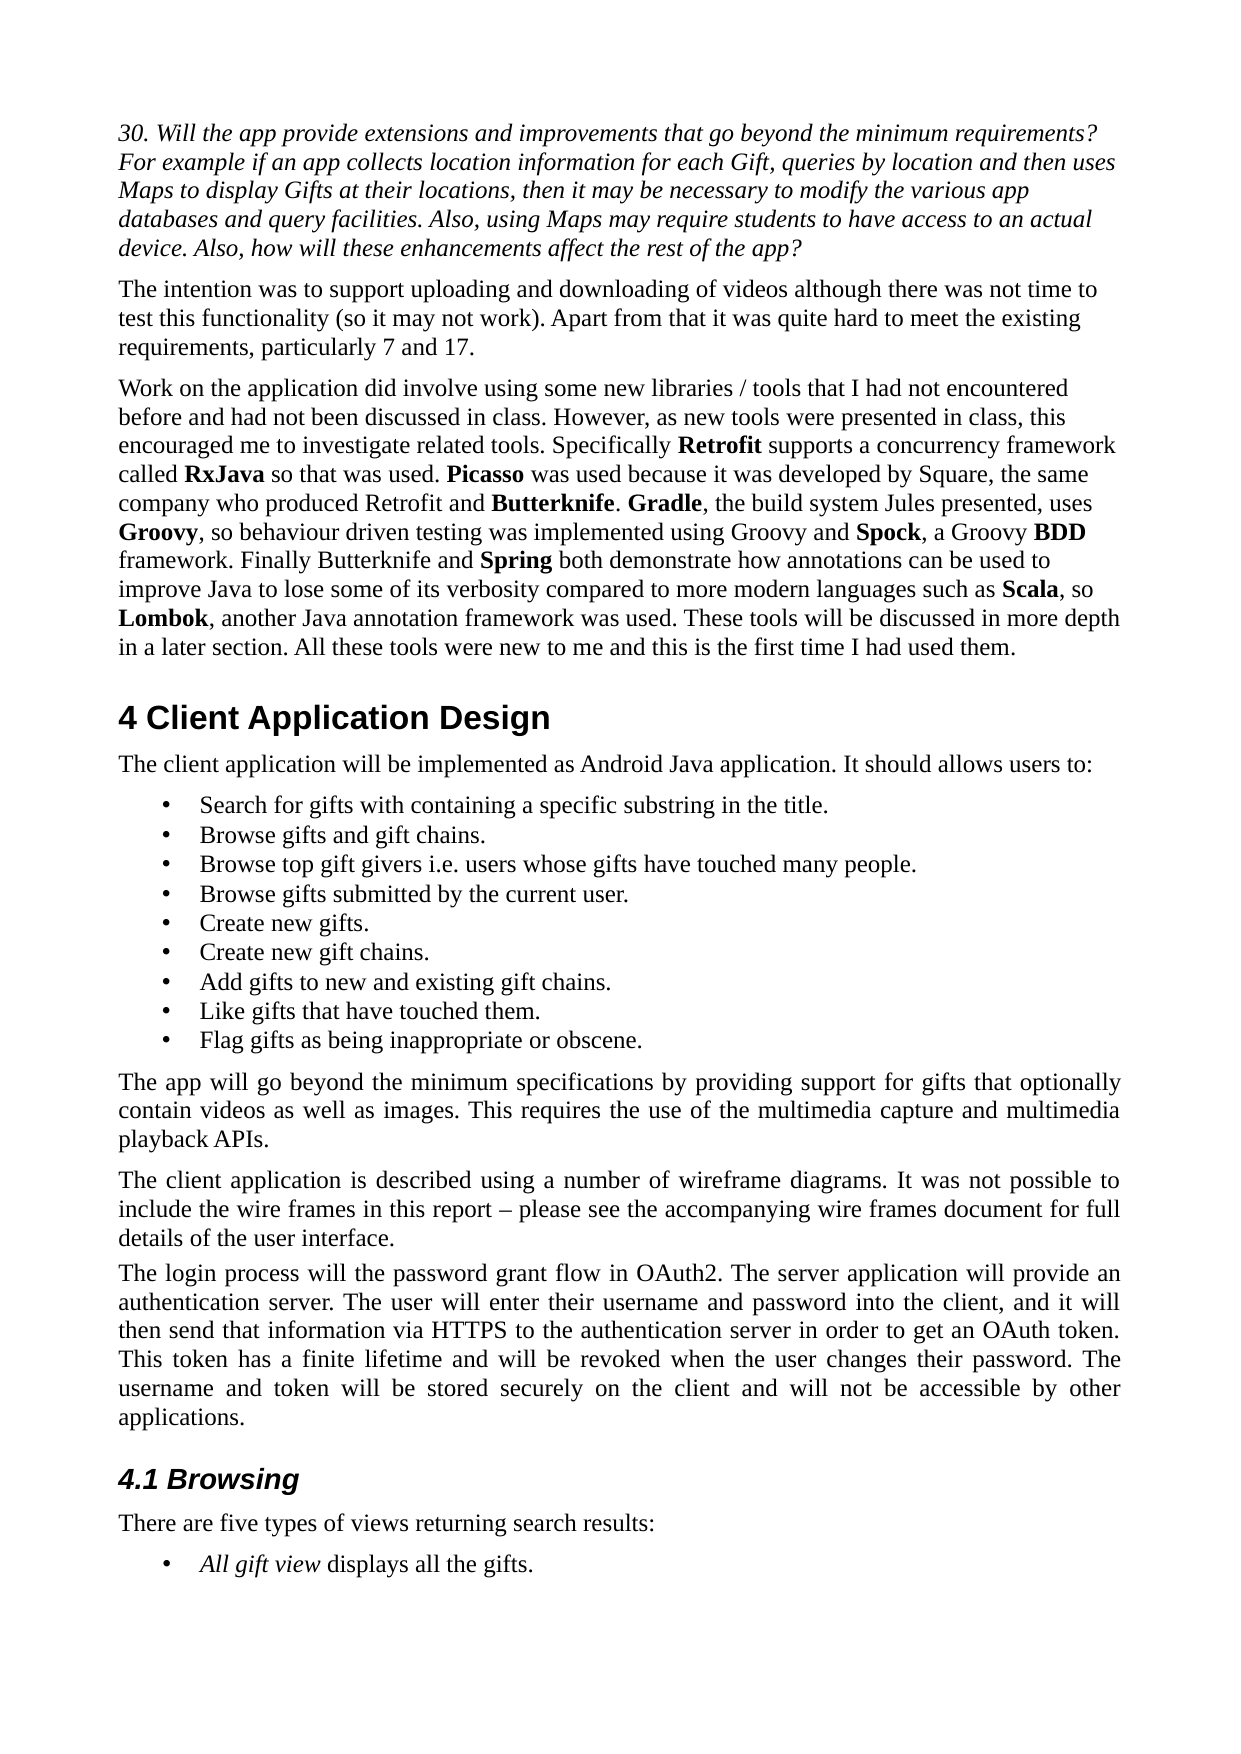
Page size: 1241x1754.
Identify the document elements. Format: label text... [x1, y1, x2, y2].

text 30. Will the app provide extensions and improvements that go beyond the minimum requirements? For example if an app collects location information for each Gift, queries by location and then uses Maps to display Gifts at their locations, then it may be necessary to modify the various app databases and query facilities. Also, using Maps may require students to have access to an actual device. Also, how will these enhancements affect the rest of the app? [118, 118, 1122, 262]
list Like gifts that have touched them. [162, 996, 1122, 1025]
list Add gifts to new and existing gift chains. [162, 967, 1122, 996]
list Create new gifts. [162, 908, 1122, 937]
list Browse gifts submitted by the current user. [162, 879, 1122, 907]
text Work on the application did involve using some new libraries / tools that I had not encountered before and had not been discussed in class. However, as new tools were presented in class, this encouraged me to investigate related tools. Specifically Retrofit supports a concurrency framework called RxJava so that was used. Picasso was used because it was developed by Square, the same company who produced Retrofit and Butterknife. Gradle, the build system Jules presented, uses Groovy, so behaviour driven testing was implemented using Groovy and Spock, a Groovy BDD framework. Finally Butterknife and Spring both demonstrate how annotations can be used to improve Java to lose some of its verbosity compared to more modern languages such as Scala, so Lombok, another Java annotation framework was used. These tools will be discussed in more depth in a later section. All these tools were new to me and this is the first time I had used them. [118, 373, 1122, 661]
subtitle 4.1 Browsing [118, 1462, 1122, 1496]
list Browse top gift givers i.e. users whose gifts have touched many people. [162, 849, 1122, 878]
list Flag gifts as being inappropriate or obscene. [162, 1026, 1122, 1054]
text There are five types of views returning search results: [118, 1508, 1122, 1537]
list Browse gifts and gift chains. [162, 820, 1122, 849]
text The client application is described using a number of wireframe diagrams. It was not possible to include the wire frames in this report – please see the accompanying wire frames document for full details of the user interface. [118, 1165, 1122, 1252]
list Create new gift chains. [162, 937, 1122, 966]
subtitle 4 Client Application Design [118, 698, 1122, 737]
list Search for gifts with containing a specific substring in the title. [162, 791, 1122, 819]
list All gift view displays all the gifts. [162, 1549, 1122, 1578]
text The client application will be implemented as Android Java application. It should allows users to: [118, 749, 1122, 778]
text The intention was to support uploading and downloading of videos although there was not time to test this functionality (so it may not work). Apart from that it was quite hard to meet the existing requirements, particularly 7 and 17. [118, 274, 1122, 361]
text The app will go beyond the minimum specifications by providing support for gifts that optionally contain videos as well as images. This requires the use of the multimedia capture and multimedia playback APIs. [118, 1067, 1122, 1153]
text The login process will the password grant flow in OAuth2. The server application will provide an authentication server. The user will enter their username and password into the client, and it will then send that information via HTTPS to the authentication server in order to get an OAuth token. This token has a finite lifetime and will be revoked when the user changes their password. The username and token will be stored securely on the client and will not be accessible by other applications. [118, 1258, 1122, 1431]
